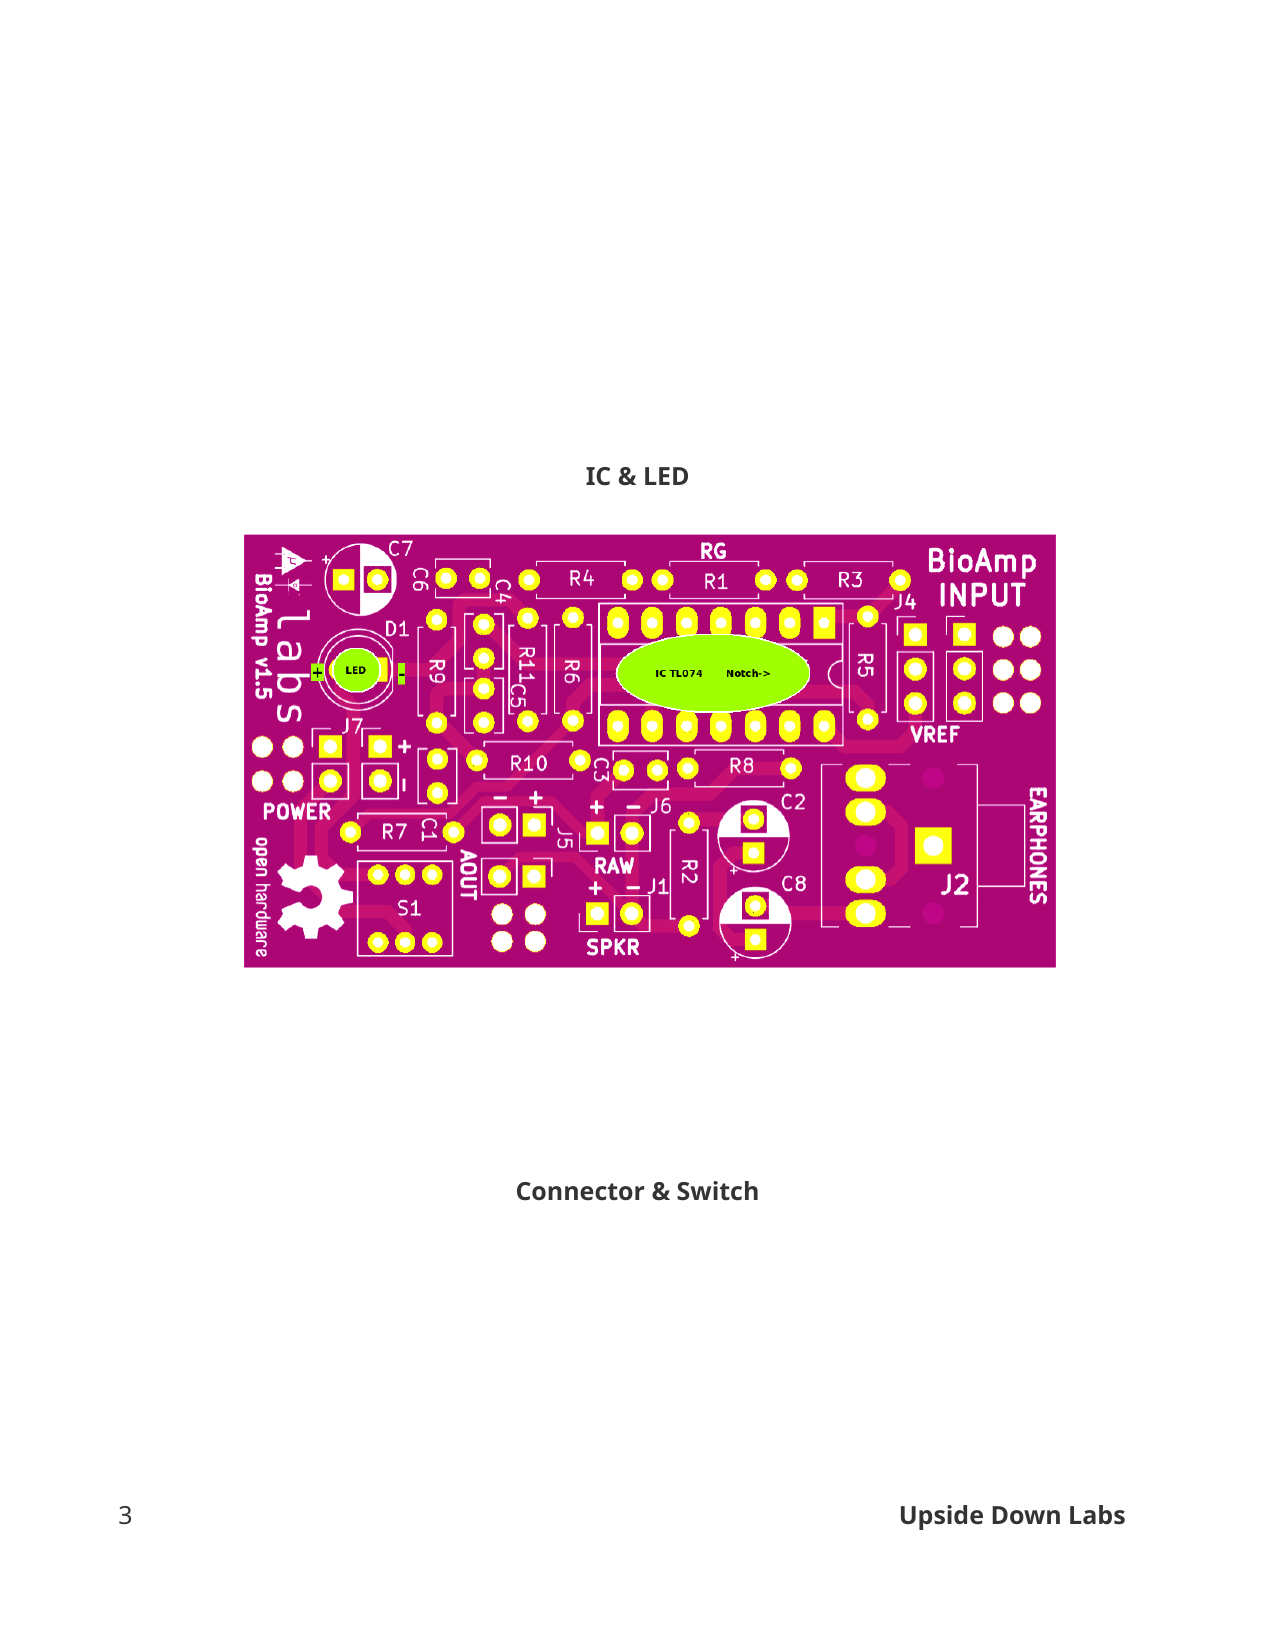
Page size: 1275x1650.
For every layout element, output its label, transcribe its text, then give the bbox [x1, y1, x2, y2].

text Connector & Switch [118, 1174, 1157, 1208]
text IC & LED [118, 459, 1157, 493]
picture [220, 522, 1075, 982]
